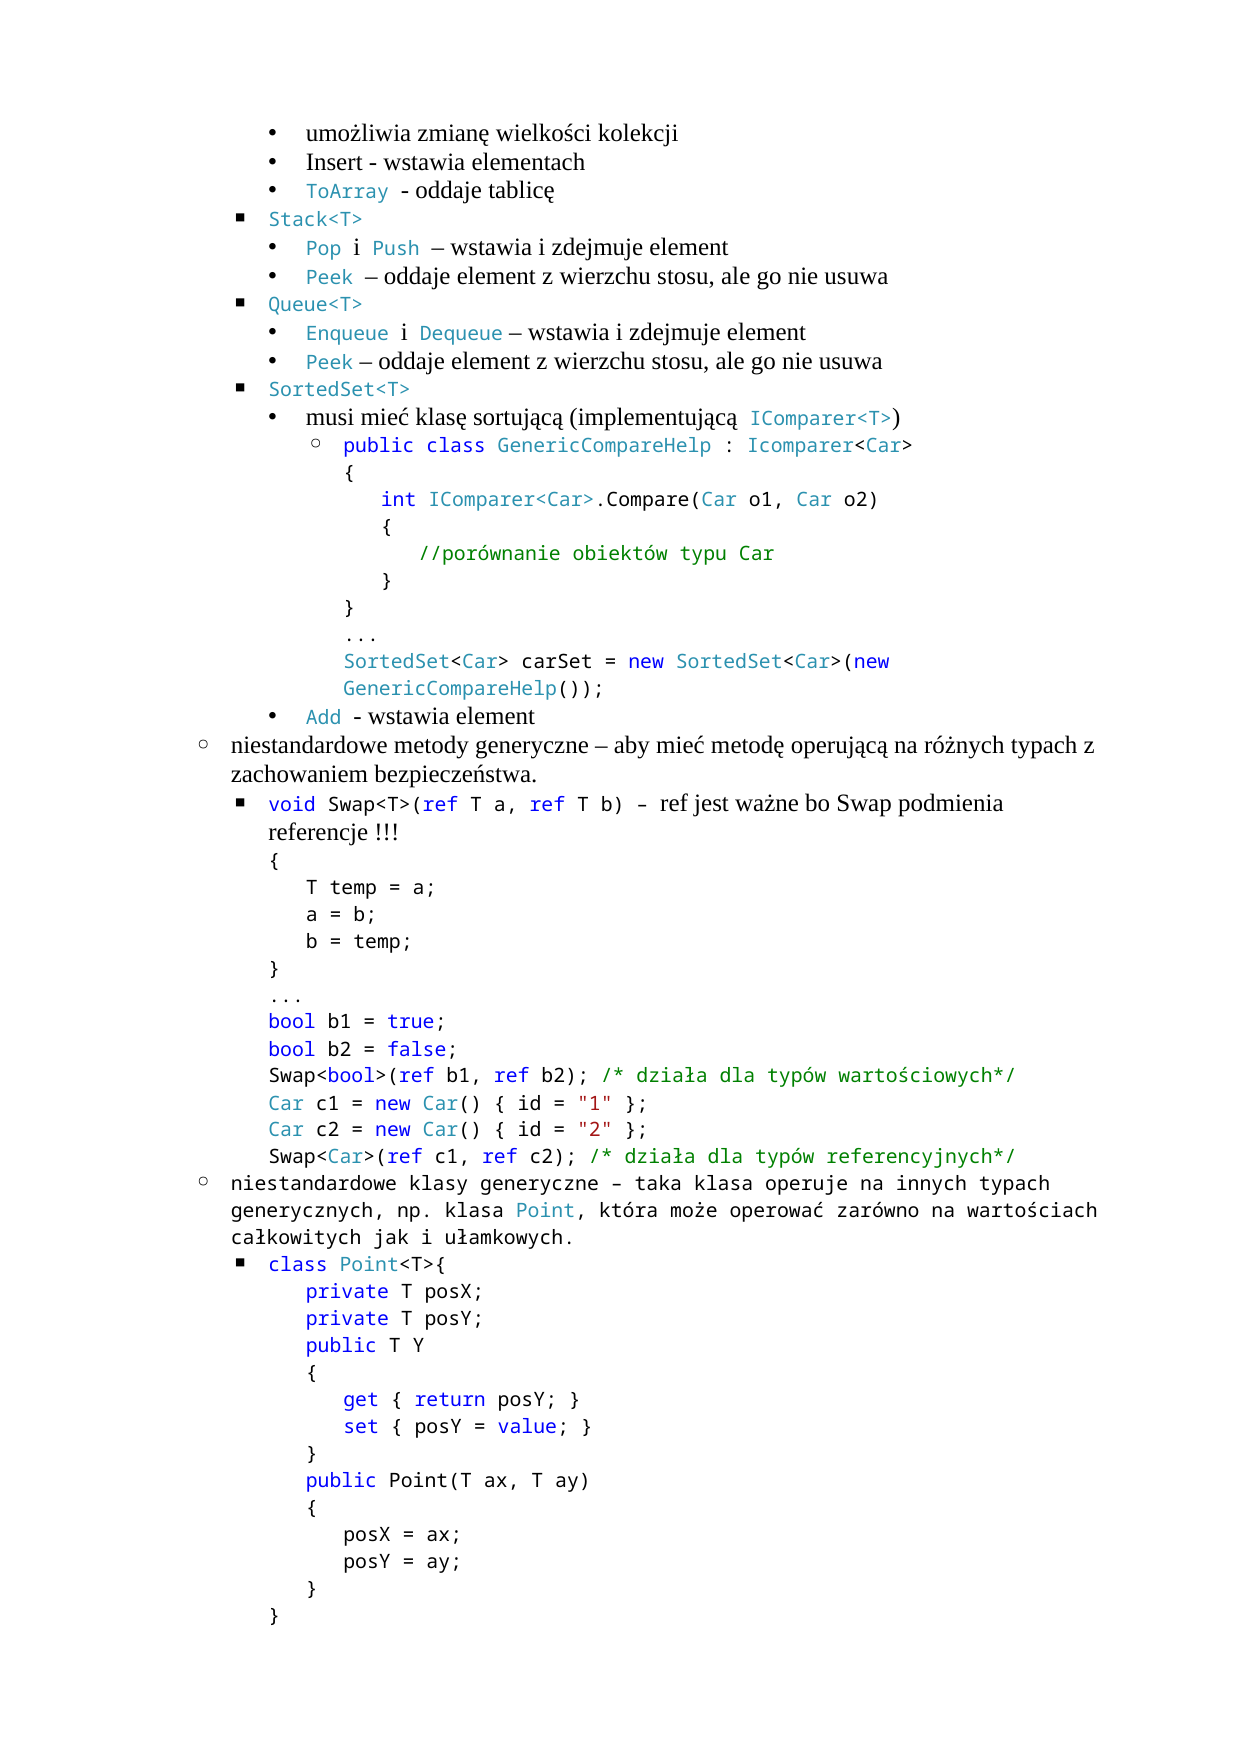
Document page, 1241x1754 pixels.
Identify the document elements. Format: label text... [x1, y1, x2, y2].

list public T Y [268, 1332, 1122, 1358]
list private T posX; [268, 1278, 1122, 1304]
list Insert - wstawia elementach [268, 147, 1122, 176]
list set { posY = value; } [306, 1412, 1122, 1439]
list ToArray - oddaje tablicę [268, 176, 1122, 205]
list SortedSet<T> [231, 375, 1122, 402]
list { [268, 1358, 1122, 1386]
list { [268, 1493, 1122, 1520]
list Stack<T> [231, 205, 1122, 232]
list SortedSet<Car> carSet = new SortedSet<Car>(new GenericCompareHelp()); [306, 647, 1122, 701]
list Peek – oddaje element z wierzchu stosu, ale go nie usuwa [268, 346, 1122, 375]
list bool b1 = true; [231, 1008, 1122, 1035]
list } [343, 566, 1122, 593]
list Queue<T> [231, 290, 1122, 317]
list //porównanie obiektów typu Car [381, 539, 1122, 566]
list class Point<T>{ [231, 1251, 1122, 1278]
list ... [231, 981, 1122, 1008]
list Add - wstawia element [268, 701, 1122, 731]
list Car c2 = new Car() { id = "2" }; [231, 1116, 1122, 1143]
list umożliwia zmianę wielkości kolekcji [268, 118, 1122, 147]
list Enqueue i Dequeue – wstawia i zdejmuje element [268, 317, 1122, 346]
list a = b; [268, 900, 1122, 927]
list } [231, 1601, 1122, 1628]
list Swap<bool>(ref b1, ref b2); /* działa dla typów wartościowych*/ [231, 1062, 1122, 1089]
list musi mieć klasę sortującą (implementującą IComparer<T>) [268, 402, 1122, 432]
list Peek – oddaje element z wierzchu stosu, ale go nie usuwa [268, 261, 1122, 290]
list { [306, 458, 1122, 486]
list niestandardowe metody generyczne – aby mieć metodę operującą na różnych typach z zachowaniem bezpieczeństwa. [193, 731, 1122, 788]
list void Swap<T>(ref T a, ref T b) – ref jest ważne bo Swap podmienia referencje !!! [231, 788, 1122, 846]
list bool b2 = false; [231, 1035, 1122, 1062]
list b = temp; [268, 927, 1122, 954]
list Swap<Car>(ref c1, ref c2); /* działa dla typów referencyjnych*/ [231, 1143, 1122, 1170]
list Car c1 = new Car() { id = "1" }; [231, 1089, 1122, 1116]
list } [231, 954, 1122, 981]
list int IComparer<Car>.Compare(Car o1, Car o2) [343, 486, 1122, 512]
list { [343, 512, 1122, 539]
list public Point(T ax, T ay) [268, 1466, 1122, 1493]
list T temp = a; [268, 873, 1122, 900]
list } [306, 593, 1122, 620]
list Pop i Push – wstawia i zdejmuje element [268, 232, 1122, 261]
list } [268, 1439, 1122, 1466]
list { [231, 846, 1122, 873]
list niestandardowe klasy generyczne – taka klasa operuje na innych typach generycznych, np. klasa Point, która może operować zarówno na wartościach całkowitych jak i ułamkowych. [193, 1170, 1122, 1251]
list posY = ay; [306, 1547, 1122, 1574]
list ... [306, 620, 1122, 647]
list get { return posY; } [306, 1386, 1122, 1412]
list } [268, 1574, 1122, 1601]
list posX = ax; [306, 1520, 1122, 1547]
list private T posY; [268, 1304, 1122, 1332]
list public class GenericCompareHelp : Icomparer<Car> [306, 432, 1122, 458]
